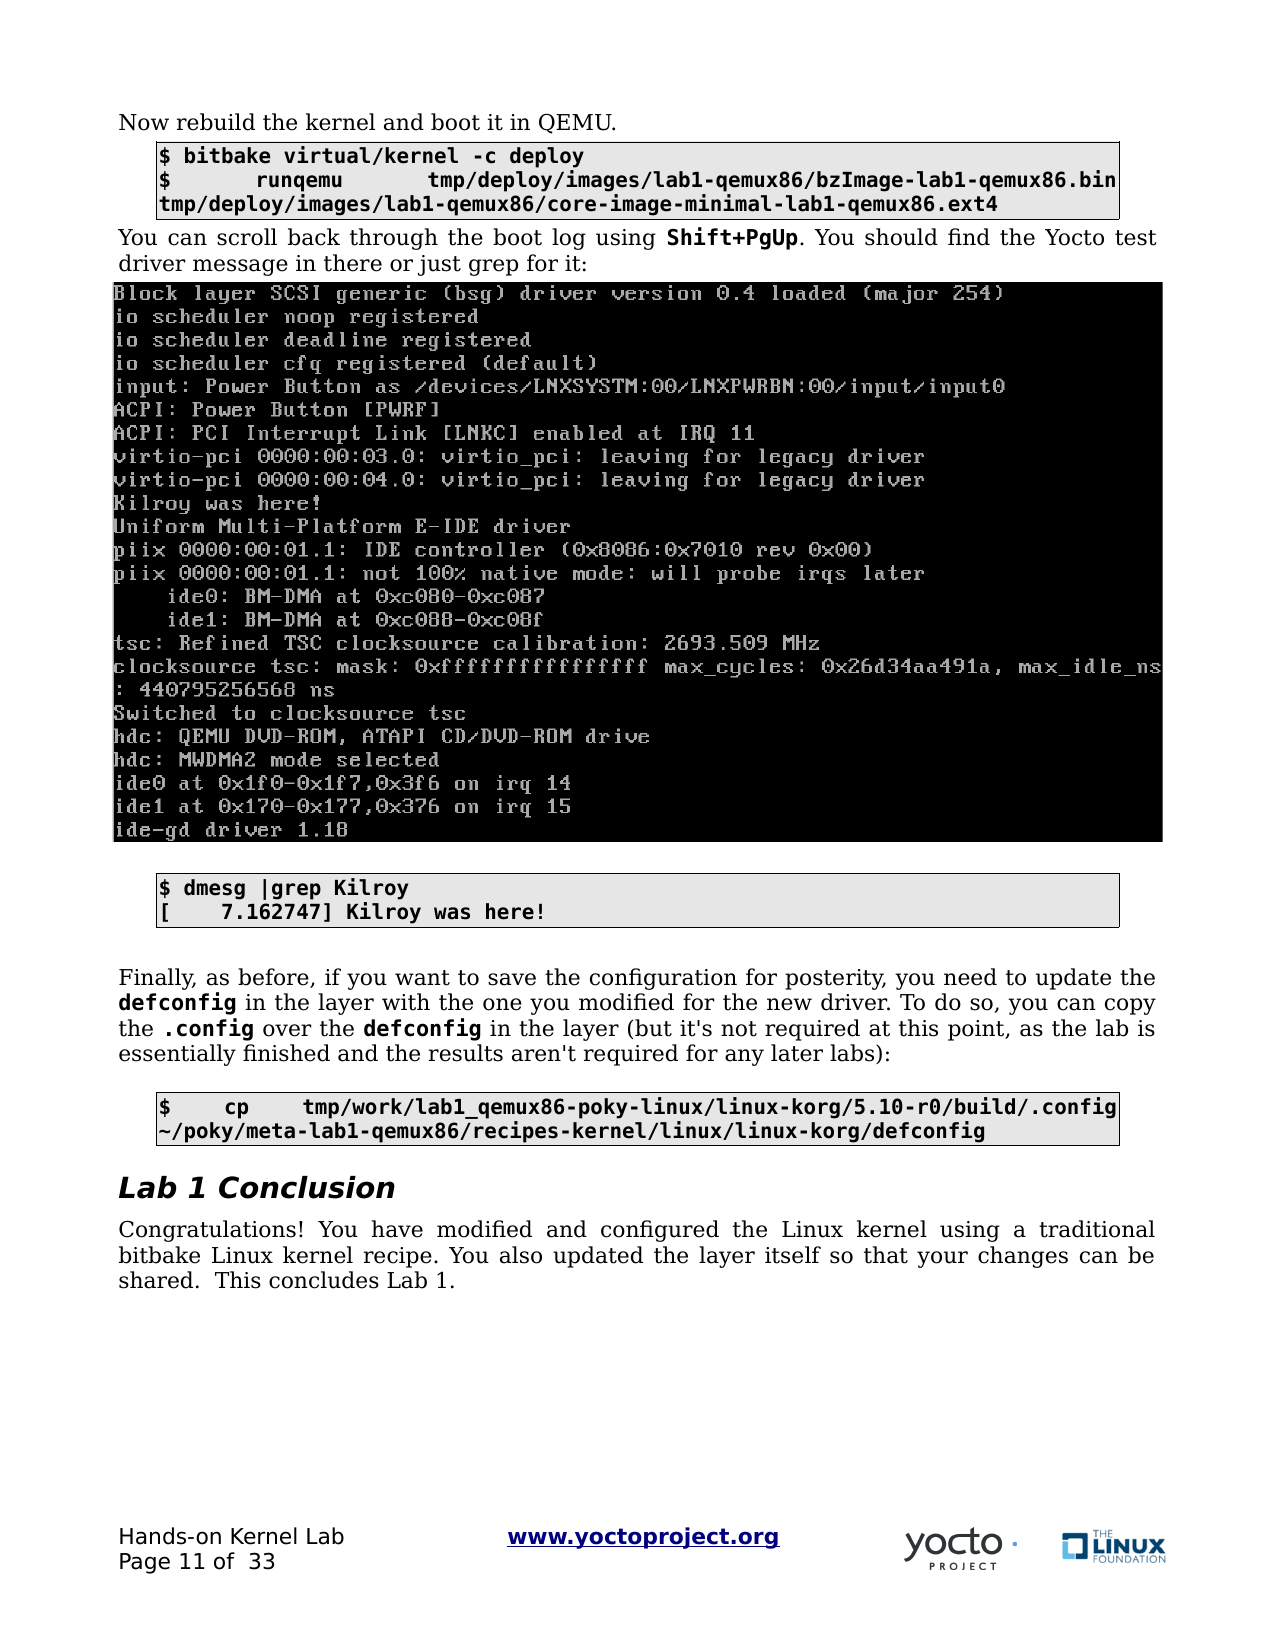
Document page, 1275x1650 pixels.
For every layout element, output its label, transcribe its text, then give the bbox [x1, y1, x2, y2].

text $ runqemu tmp/deploy/images/lab1-qemux86/bzImage-lab1-qemux86.bin tmp/deploy/images/lab1-qemux86/core-image-minimal-lab1-qemux86.ext4 [157, 166, 1119, 219]
text Finally, as before, if you want to save the configuration for posterity, you need to update the defconfig in the layer with the one you modified for the new driver. To do so, you can copy the .config over the defconfig in the layer (but it's not required at this point, as the lab is essentially finished and the results aren't required for any later labs): [118, 964, 1157, 1067]
subtitle Lab 1 Conclusion [118, 1171, 1157, 1205]
text [ 7.162747] Kilroy was here! [157, 897, 1119, 927]
text You can scroll back through the boot log using Shift+PgUp. You should find the Yocto test driver message in there or just grep for it: [118, 225, 1157, 276]
text Now rebuild the kernel and boot it in QEMU. [118, 110, 1157, 135]
text $ dmesg |grep Kilroy [157, 874, 1119, 897]
text $ cp tmp/work/lab1_qemux86-poky-linux/linux-korg/5.10-r0/build/.config ~/poky/meta-lab1-qemux86/recipes-kernel/linux/linux-korg/defconfig [157, 1093, 1119, 1145]
text $ bitbake virtual/kernel -c deploy [157, 143, 1119, 166]
text Congratulations! You have modified and configured the Linux kernel using a traditional bitbake Linux kernel recipe. You also updated the layer itself so that your changes can be shared. This concludes Lab 1. [118, 1217, 1157, 1294]
